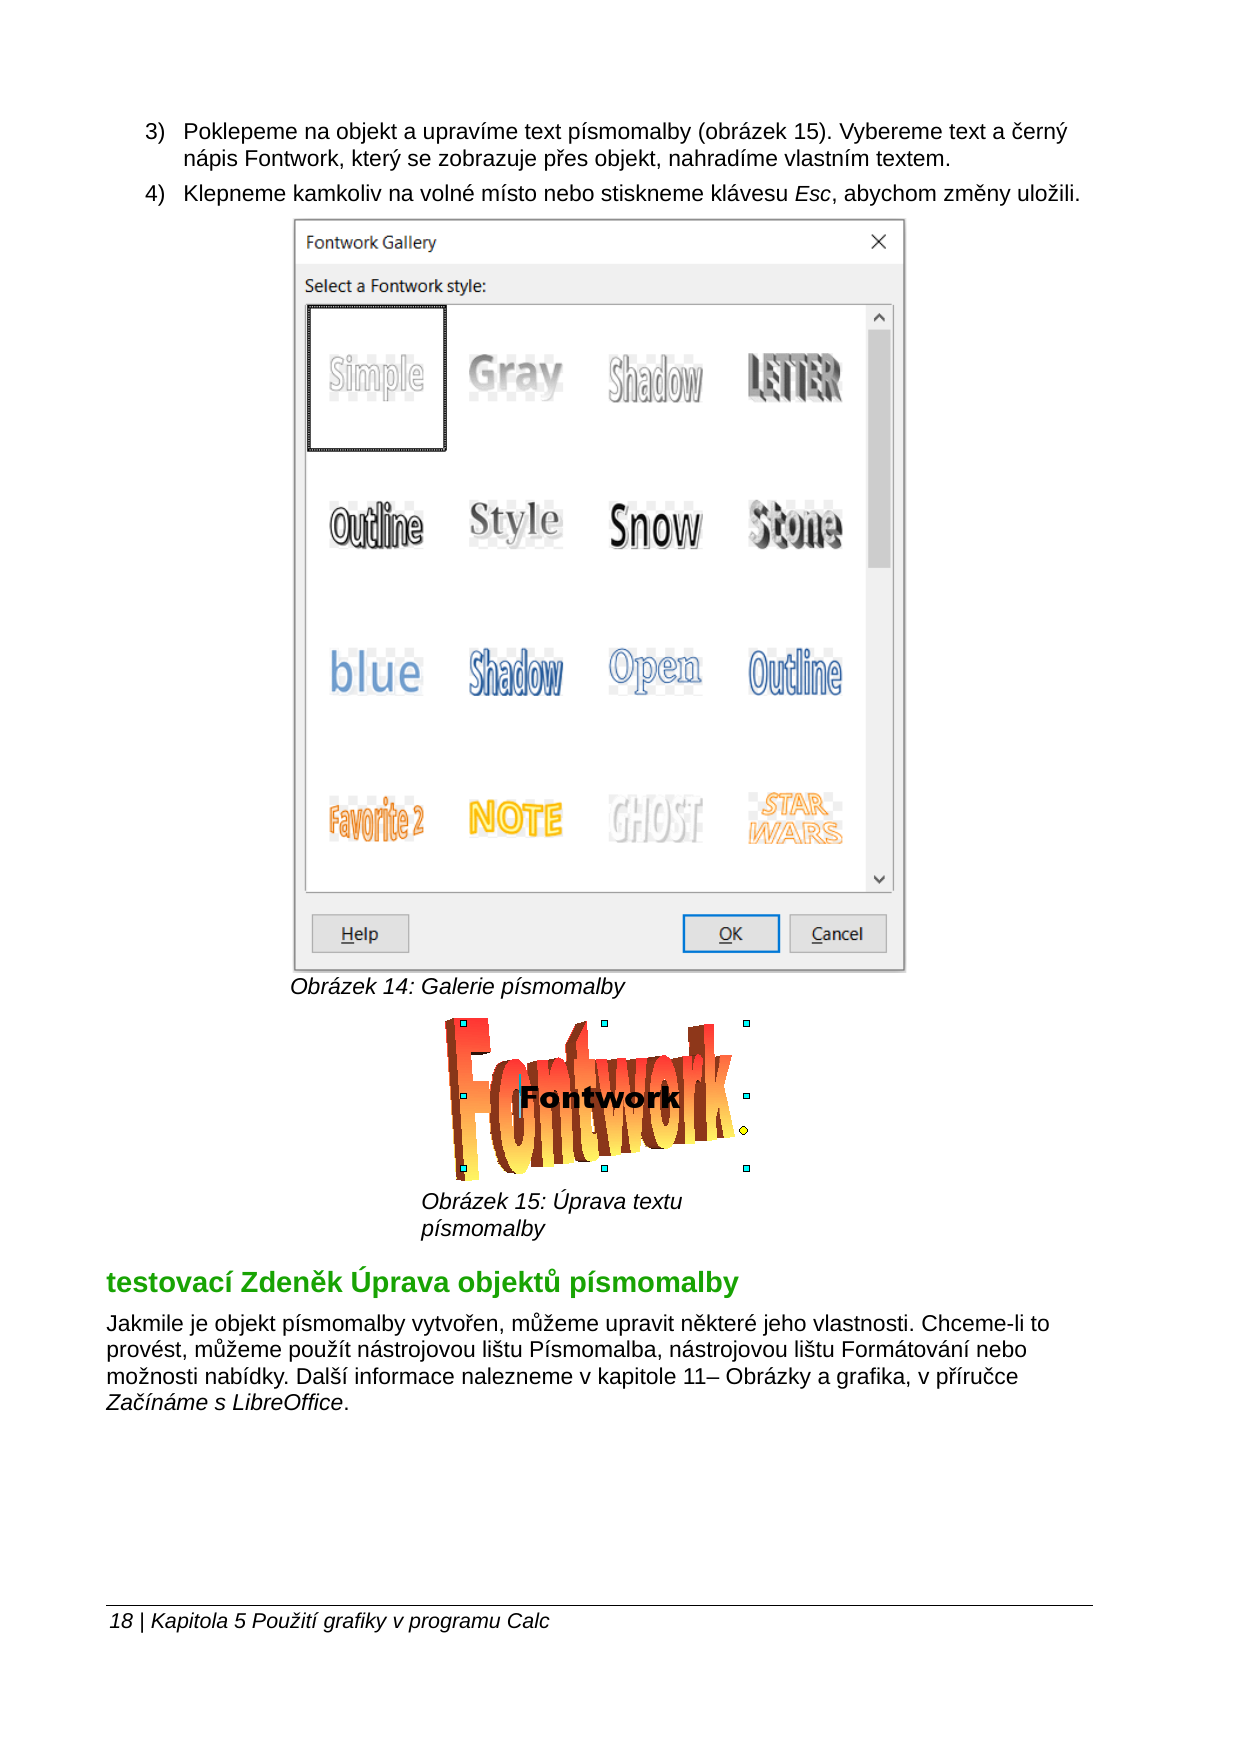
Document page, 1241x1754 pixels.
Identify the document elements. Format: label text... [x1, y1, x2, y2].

picture [432, 1011, 767, 1189]
text Obrázek 14: Galerie písmomalby [290, 218, 909, 999]
text Obrázek 15: Úprava textu písmomalby [421, 1011, 778, 1241]
list Poklepeme na objekt a upravíme text písmomalby (obrázek 15). Vybereme text a černý nápis Fontwork, který se zobrazuje přes objekt, nahradíme vlastním textem. [165, 118, 1093, 171]
subtitle testovací Zdeněk Úprava objektů písmomalby [106, 1264, 1093, 1298]
picture [292, 218, 907, 973]
list Klepneme kamkoliv na volné místo nebo stiskneme klávesu Esc, abychom změny uložili. [165, 180, 1093, 206]
text Jakmile je objekt písmomalby vytvořen, můžeme upravit některé jeho vlastnosti. Chceme-li to provést, můžeme použít nástrojovou lištu Písmomalba, nástrojovou lištu Formátování nebo možnosti nabídky. Další informace nalezneme v kapitole 11– Obrázky a grafika, v příručce Začínáme s LibreOffice. [106, 1310, 1093, 1415]
